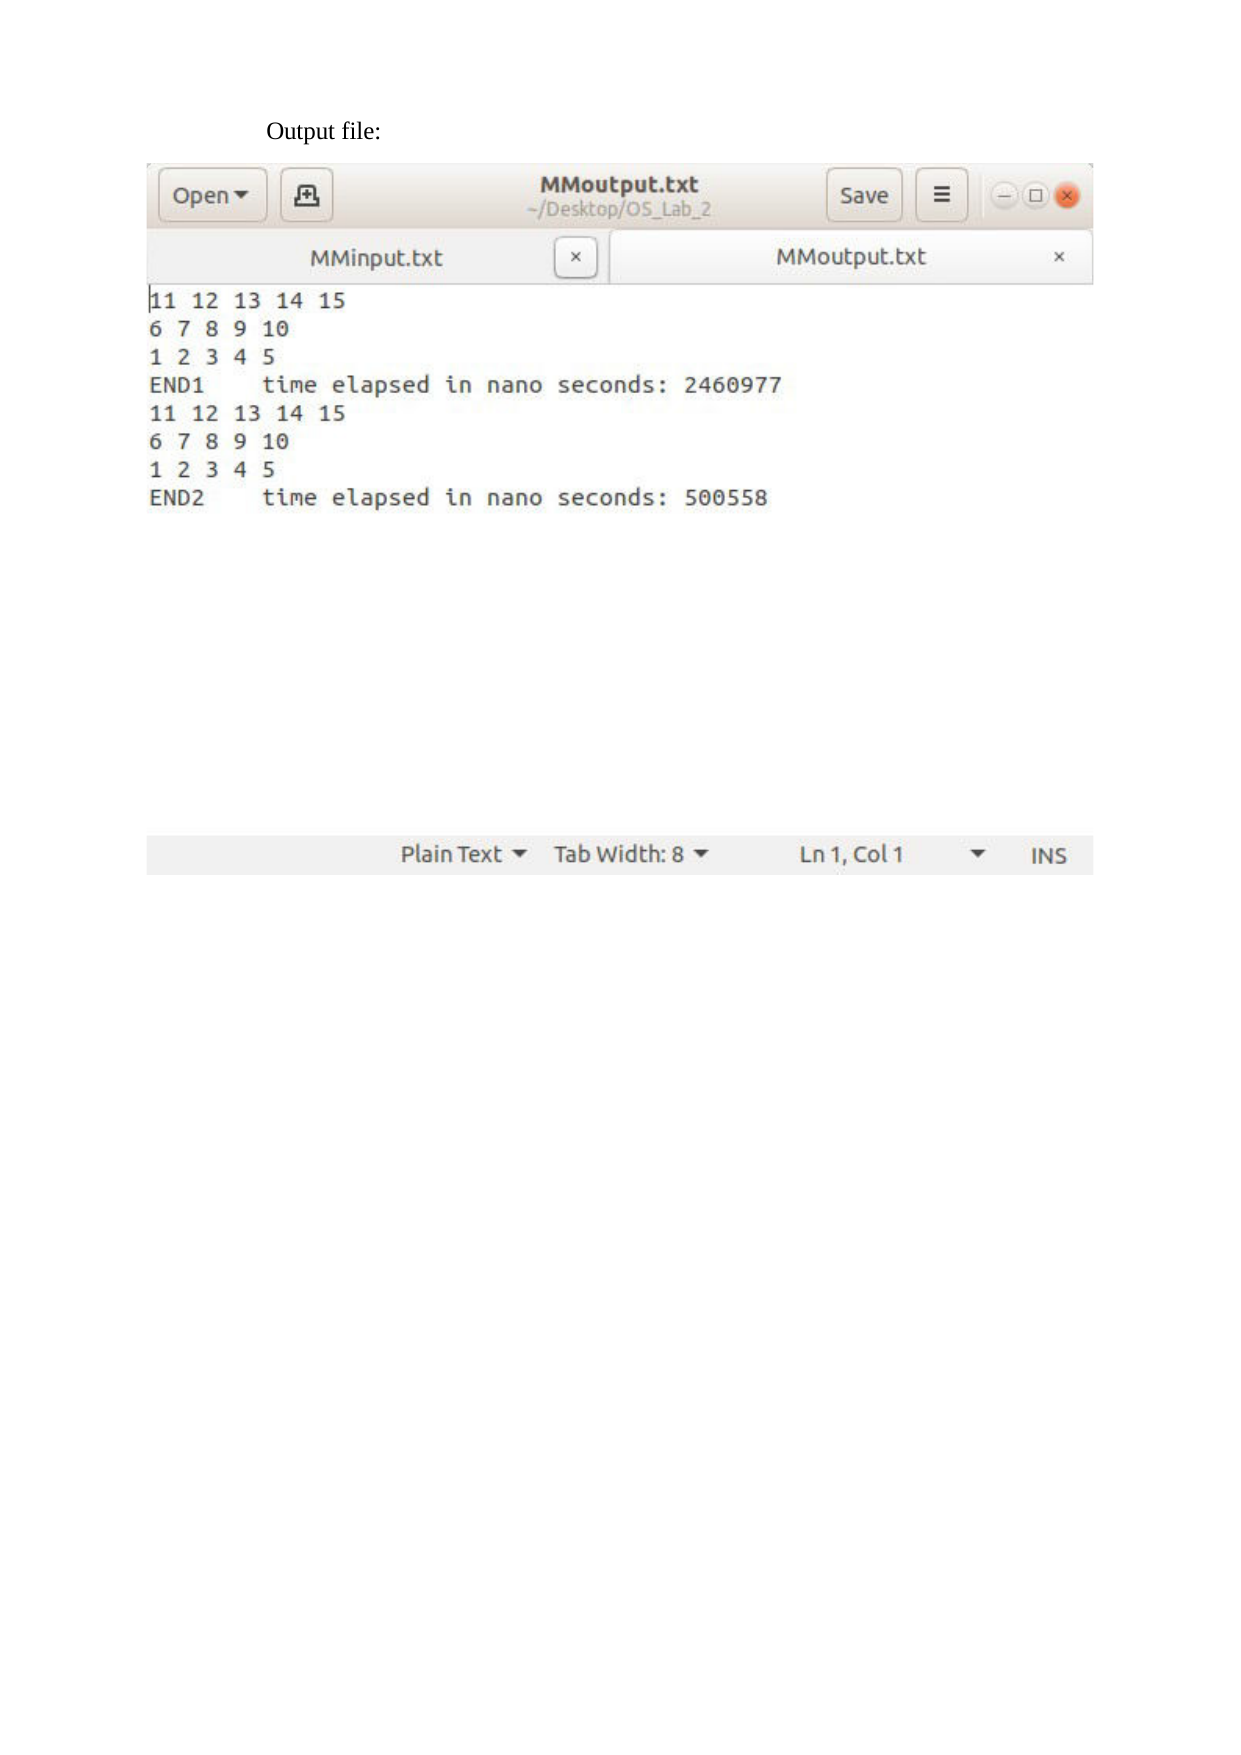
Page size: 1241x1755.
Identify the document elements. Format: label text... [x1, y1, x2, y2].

text Output file: [266, 116, 1105, 145]
